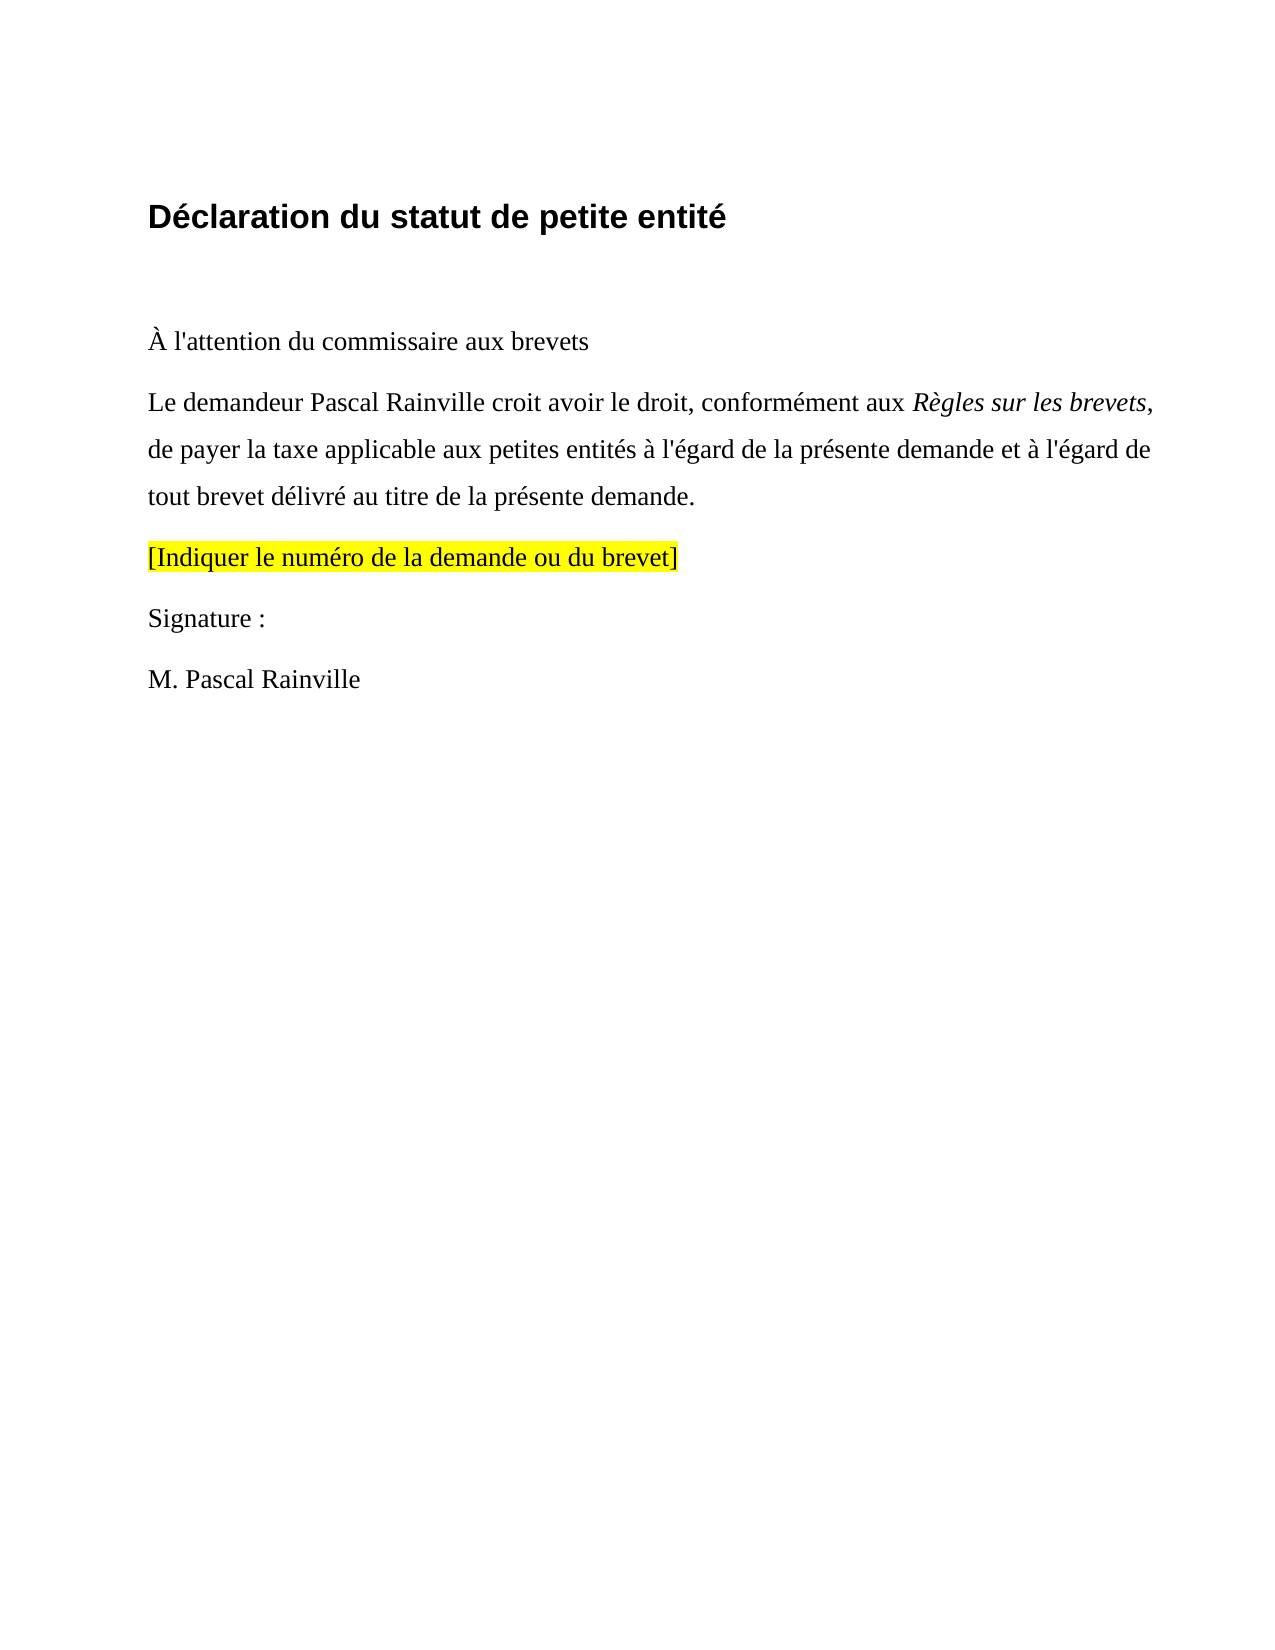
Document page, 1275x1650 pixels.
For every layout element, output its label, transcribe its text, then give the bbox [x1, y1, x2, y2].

subtitle Déclaration du statut de petite entité [148, 197, 1157, 236]
text À l'attention du commissaire aux brevets [148, 325, 1157, 356]
text Le demandeur Pascal Rainville croit avoir le droit, conformément aux Règles sur les brevets, de payer la taxe applicable aux petites entités à l'égard de la présente demande et à l'égard de tout brevet délivré au titre de la présente demande. [148, 387, 1157, 511]
text M. Pascal Rainville [148, 664, 1157, 695]
text [Indiquer le numéro de la demande ou du brevet] [148, 541, 1157, 572]
text Signature : [148, 602, 1157, 633]
